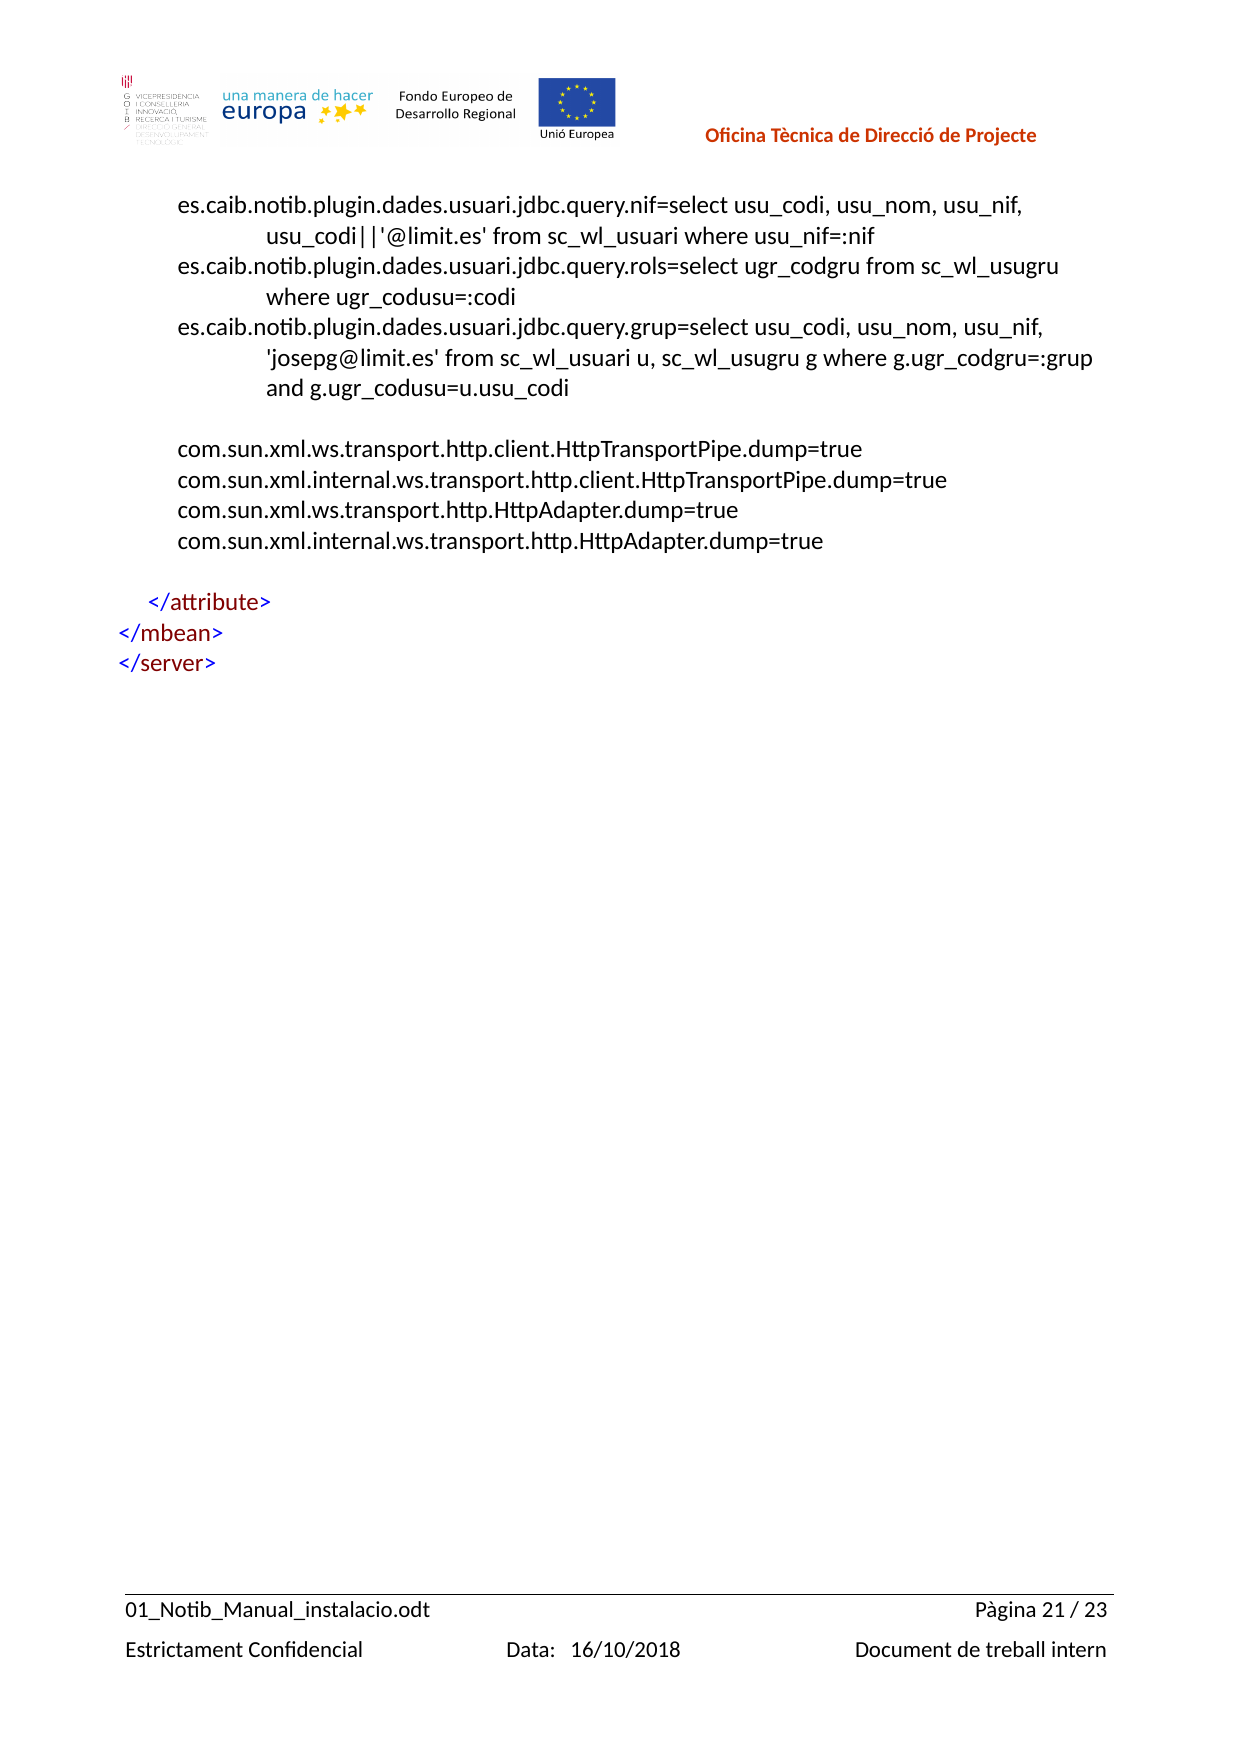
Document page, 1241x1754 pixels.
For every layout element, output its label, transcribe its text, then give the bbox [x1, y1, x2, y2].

text com.sun.xml.ws.transport.http.client.HttpTransportPipe.dump=true [118, 434, 1122, 464]
text where ugr_codusu=:codi [118, 281, 1122, 312]
text es.caib.notib.plugin.dades.usuari.jdbc.query.grup=select usu_codi, usu_nom, usu_nif, [118, 312, 1122, 342]
text 'josepg@limit.es' from sc_wl_usuari u, sc_wl_usugru g where g.ugr_codgru=:grup [118, 342, 1122, 373]
picture [118, 73, 213, 147]
text es.caib.notib.plugin.dades.usuari.jdbc.query.rols=select ugr_codgru from sc_wl_usugru [118, 251, 1122, 281]
text com.sun.xml.internal.ws.transport.http.HttpAdapter.dump=true [118, 525, 1122, 556]
picture [219, 73, 621, 147]
text com.sun.xml.ws.transport.http.HttpAdapter.dump=true [118, 495, 1122, 525]
text and g.ugr_codusu=u.usu_codi [118, 373, 1122, 403]
text </attribute> [118, 586, 1122, 617]
text es.caib.notib.plugin.dades.usuari.jdbc.query.nif=select usu_codi, usu_nom, usu_nif, [118, 189, 1122, 220]
text usu_codi||'@limit.es' from sc_wl_usuari where usu_nif=:nif [118, 220, 1122, 251]
text </mbean> [118, 617, 1122, 647]
text </server> [118, 647, 1122, 678]
text com.sun.xml.internal.ws.transport.http.client.HttpTransportPipe.dump=true [118, 464, 1122, 495]
